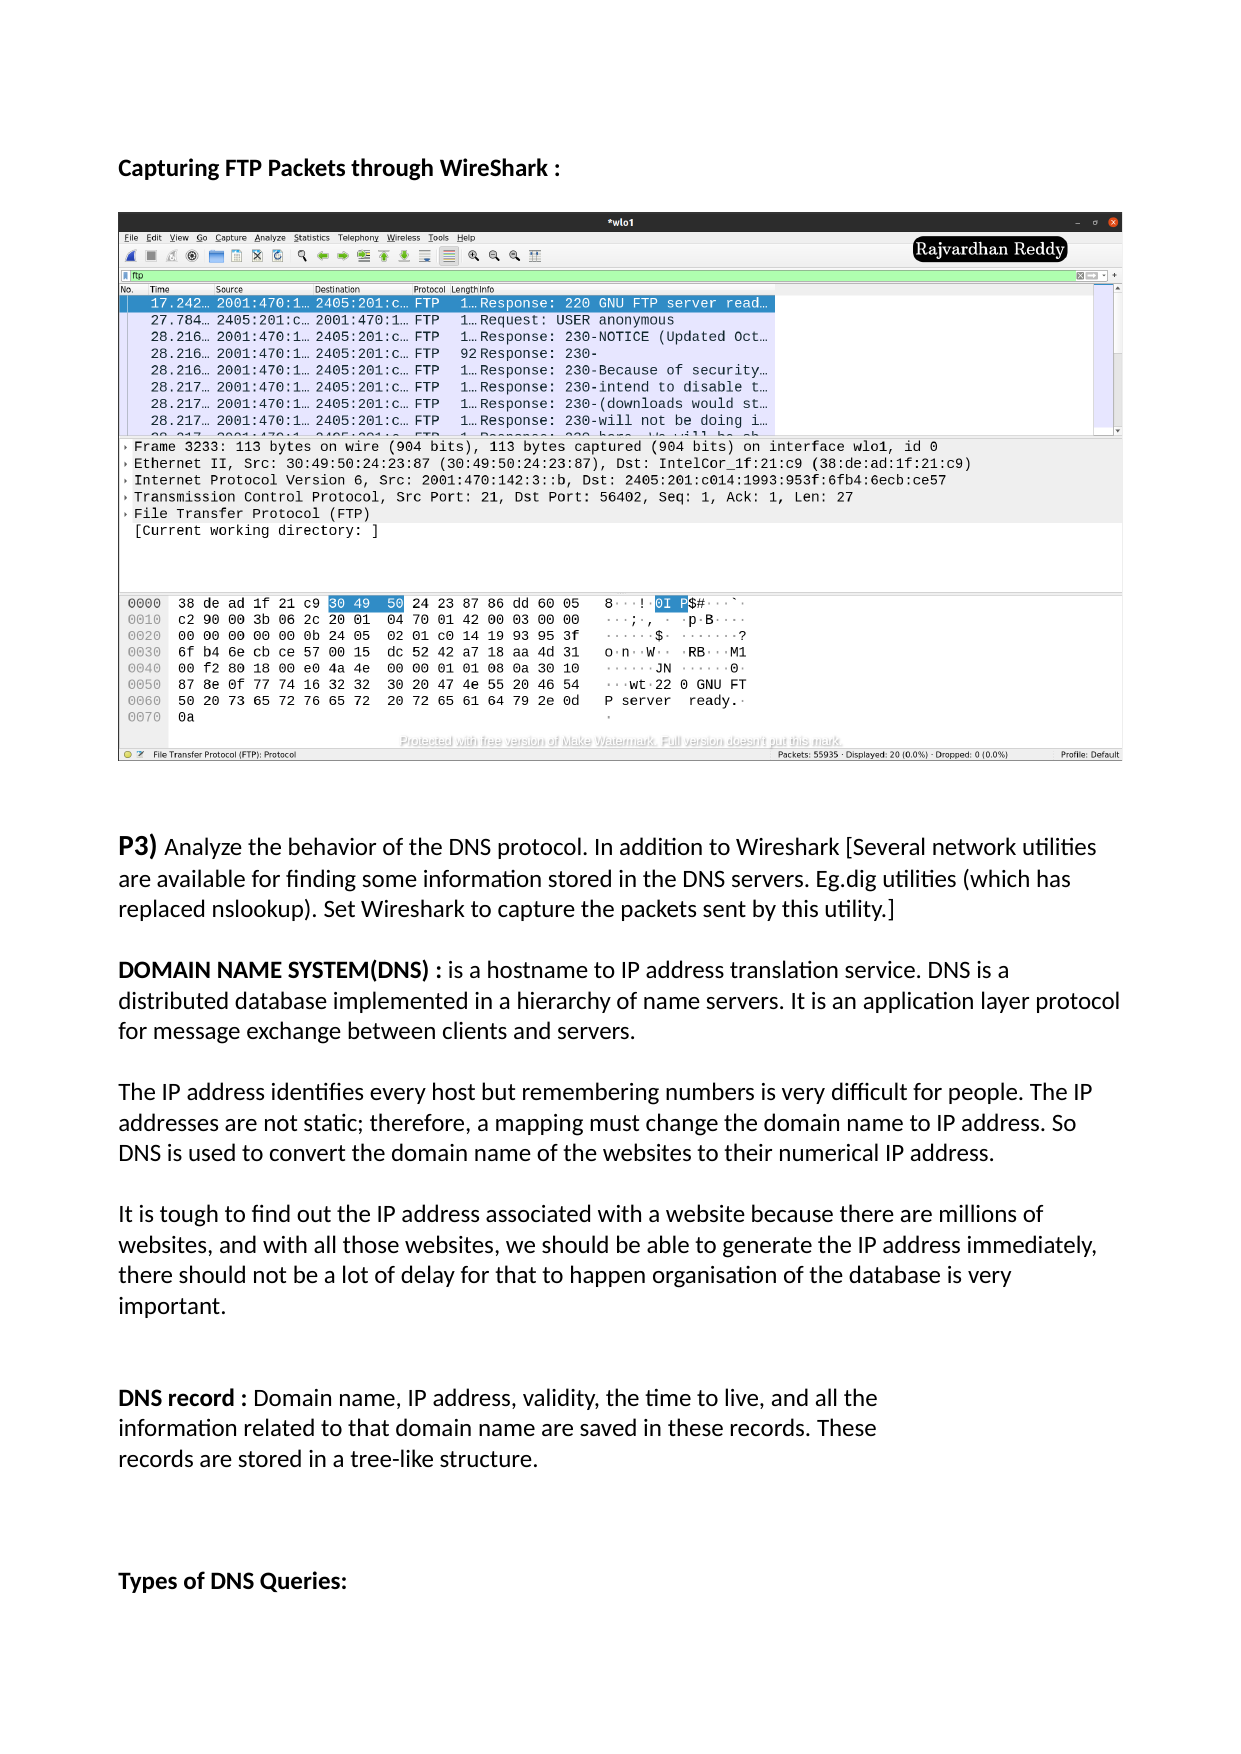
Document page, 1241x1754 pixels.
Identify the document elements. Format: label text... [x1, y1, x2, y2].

text Capturing FTP Packets through WireShark : [118, 152, 1122, 182]
text It is tough to find out the IP address associated with a website because there are millions of websites, and with all those websites, we should be able to generate the IP address immediately, there should not be a lot of delay for that to happen organisation of the database is very important. [118, 1198, 1122, 1321]
text records are stored in a tree-like structure. [118, 1443, 1122, 1473]
text DOMAIN NAME SYSTEM(DNS) : is a hostname to IP address translation service. DNS is a distributed database implemented in a hierarchy of name servers. It is an application layer protocol for message exchange between clients and servers. [118, 954, 1122, 1046]
text information related to that domain name are saved in these records. These [118, 1412, 1122, 1443]
text Types of DNS Queries: [118, 1565, 1122, 1595]
text DNS record : Domain name, IP address, validity, the time to live, and all the [118, 1382, 1122, 1412]
text The IP address identifies every host but remembering numbers is very difficult for people. The IP addresses are not static; therefore, a mapping must change the domain name to IP address. So DNS is used to convert the domain name of the websites to their numerical IP address. [118, 1076, 1122, 1168]
text P3) Analyze the behavior of the DNS protocol. In addition to Wireshark [Several network utilities are available for finding some information stored in the DNS servers. Eg.dig utilities (which has replaced nslookup). Set Wireshark to capture the packets sent by this utility.] [118, 827, 1122, 924]
picture [118, 212, 1123, 761]
